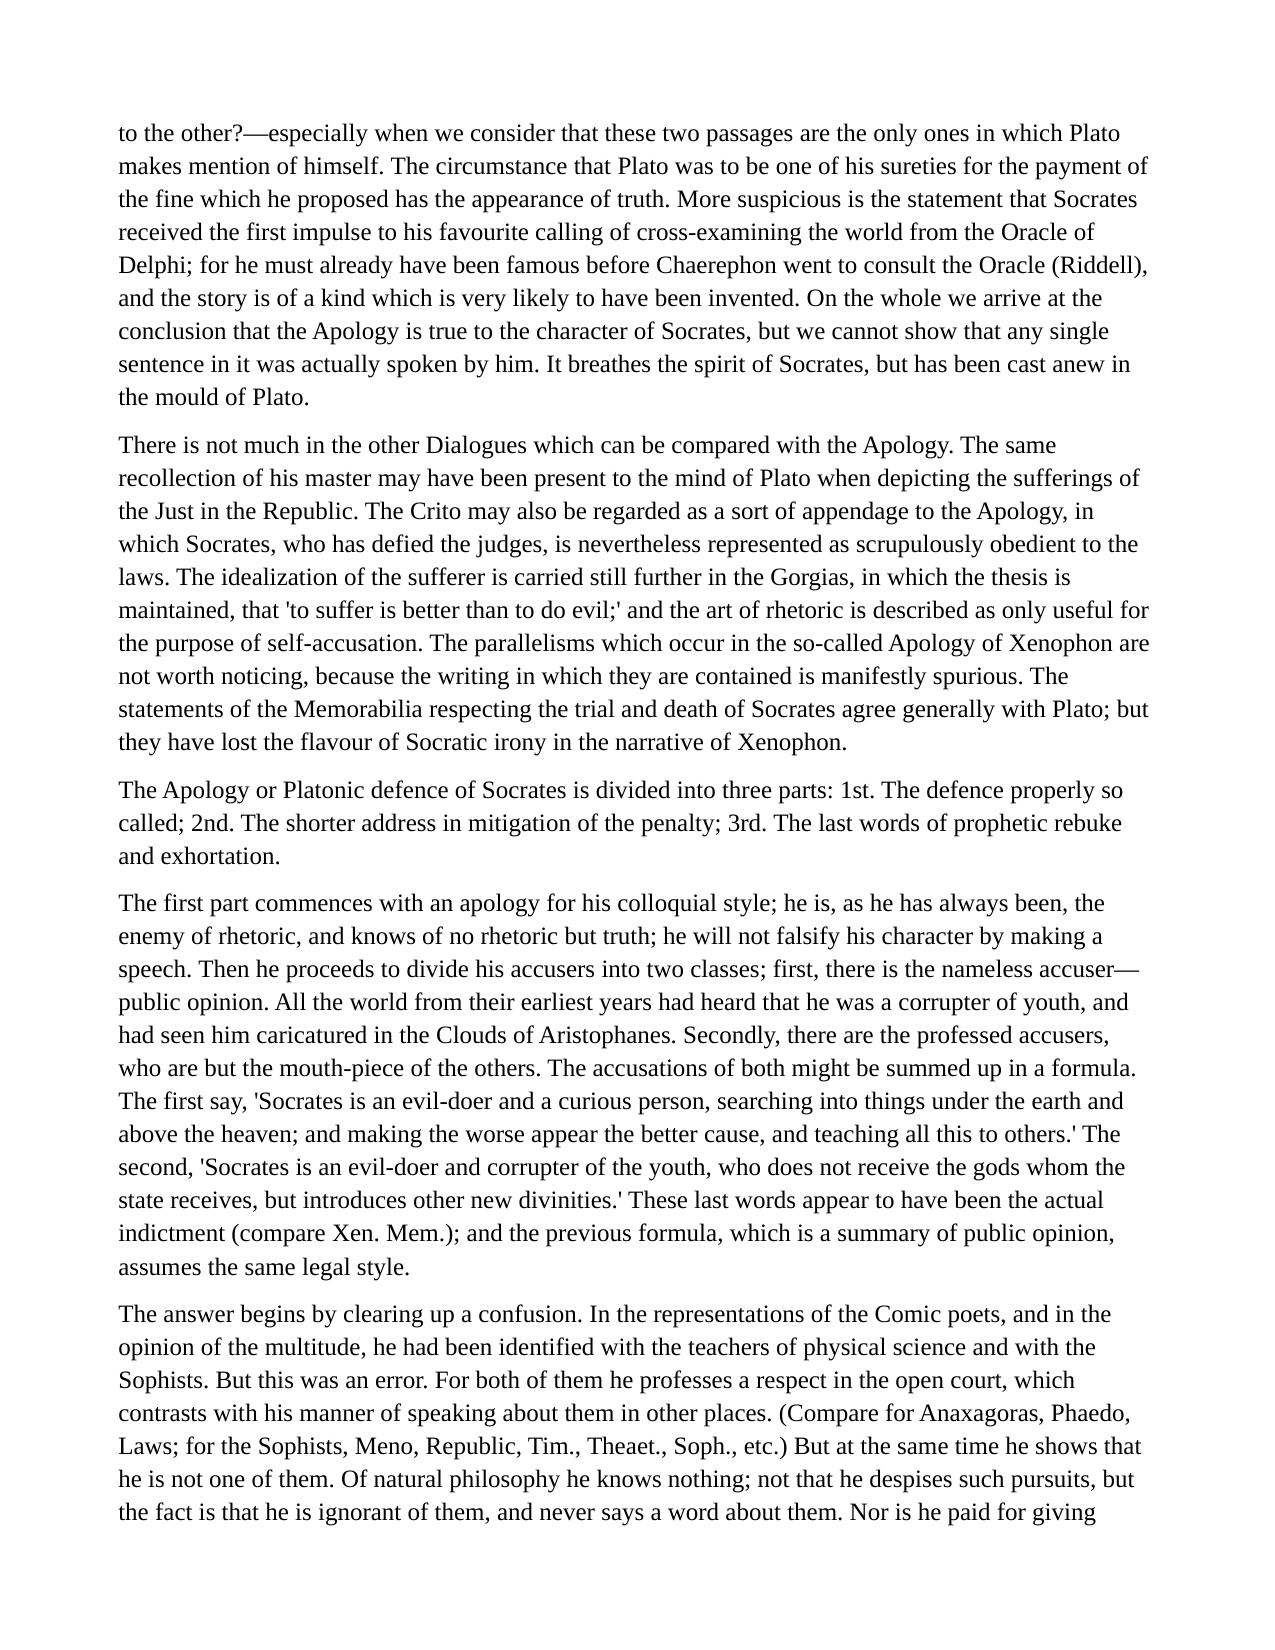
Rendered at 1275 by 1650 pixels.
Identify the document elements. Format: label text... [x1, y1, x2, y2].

text There is not much in the other Dialogues which can be compared with the Apology. The same recollection of his master may have been present to the mind of Plato when depicting the sufferings of the Just in the Republic. The Crito may also be regarded as a sort of appendage to the Apology, in which Socrates, who has defied the judges, is nevertheless represented as scrupulously obedient to the laws. The idealization of the sufferer is carried still further in the Gorgias, in which the thesis is maintained, that 'to suffer is better than to do evil;' and the art of rhetoric is described as only useful for the purpose of self-accusation. The parallelisms which occur in the so-called Apology of Xenophon are not worth noticing, because the writing in which they are contained is manifestly spurious. The statements of the Memorabilia respecting the trial and death of Socrates agree generally with Plato; but they have lost the flavour of Socratic irony in the narrative of Xenophon. [118, 430, 1157, 756]
text The answer begins by clearing up a confusion. In the representations of the Comic poets, and in the opinion of the multitude, he had been identified with the teachers of physical science and with the Sophists. But this was an error. For both of them he professes a respect in the open court, which contrasts with his manner of speaking about them in other places. (Compare for Anaxagoras, Phaedo, Laws; for the Sophists, Meno, Republic, Tim., Theaet., Soph., etc.) But at the same time he shows that he is not one of them. Of natural philosophy he knows nothing; not that he despises such pursuits, but the fact is that he is ignorant of them, and never says a word about them. Nor is he paid for giving [118, 1299, 1157, 1526]
text The Apology or Platonic defence of Socrates is divided into three parts: 1st. The defence properly so called; 2nd. The shorter address in mitigation of the penalty; 3rd. The last words of prophetic rebuke and exhortation. [118, 775, 1157, 869]
text to the other?—especially when we consider that these two passages are the only ones in which Plato makes mention of himself. The circumstance that Plato was to be one of his sureties for the payment of the fine which he proposed has the appearance of truth. More suspicious is the statement that Socrates received the first impulse to his favourite calling of cross-examining the world from the Oracle of Delphi; for he must already have been famous before Chaerephon went to consult the Oracle (Riddell), and the story is of a kind which is very likely to have been invented. On the whole we arrive at the conclusion that the Apology is true to the character of Socrates, but we cannot show that any single sentence in it was actually spoken by him. It breathes the spirit of Socrates, but has been cast anew in the mould of Plato. [118, 118, 1157, 411]
text The first part commences with an apology for his colloquial style; he is, as he has always been, the enemy of rhetoric, and knows of no rhetoric but truth; he will not falsify his character by making a speech. Then he proceeds to divide his accusers into two classes; first, there is the nameless accuser—public opinion. All the world from their earliest years had heard that he was a corrupter of youth, and had seen him caricatured in the Clouds of Aristophanes. Secondly, there are the professed accusers, who are but the mouth-piece of the others. The accusations of both might be summed up in a formula. The first say, 'Socrates is an evil-doer and a curious person, searching into things under the earth and above the heaven; and making the worse appear the better cause, and teaching all this to others.' The second, 'Socrates is an evil-doer and corrupter of the youth, who does not receive the gods whom the state receives, but introduces other new divinities.' These last words appear to have been the actual indictment (compare Xen. Mem.); and the previous formula, which is a summary of public opinion, assumes the same legal style. [118, 888, 1157, 1280]
